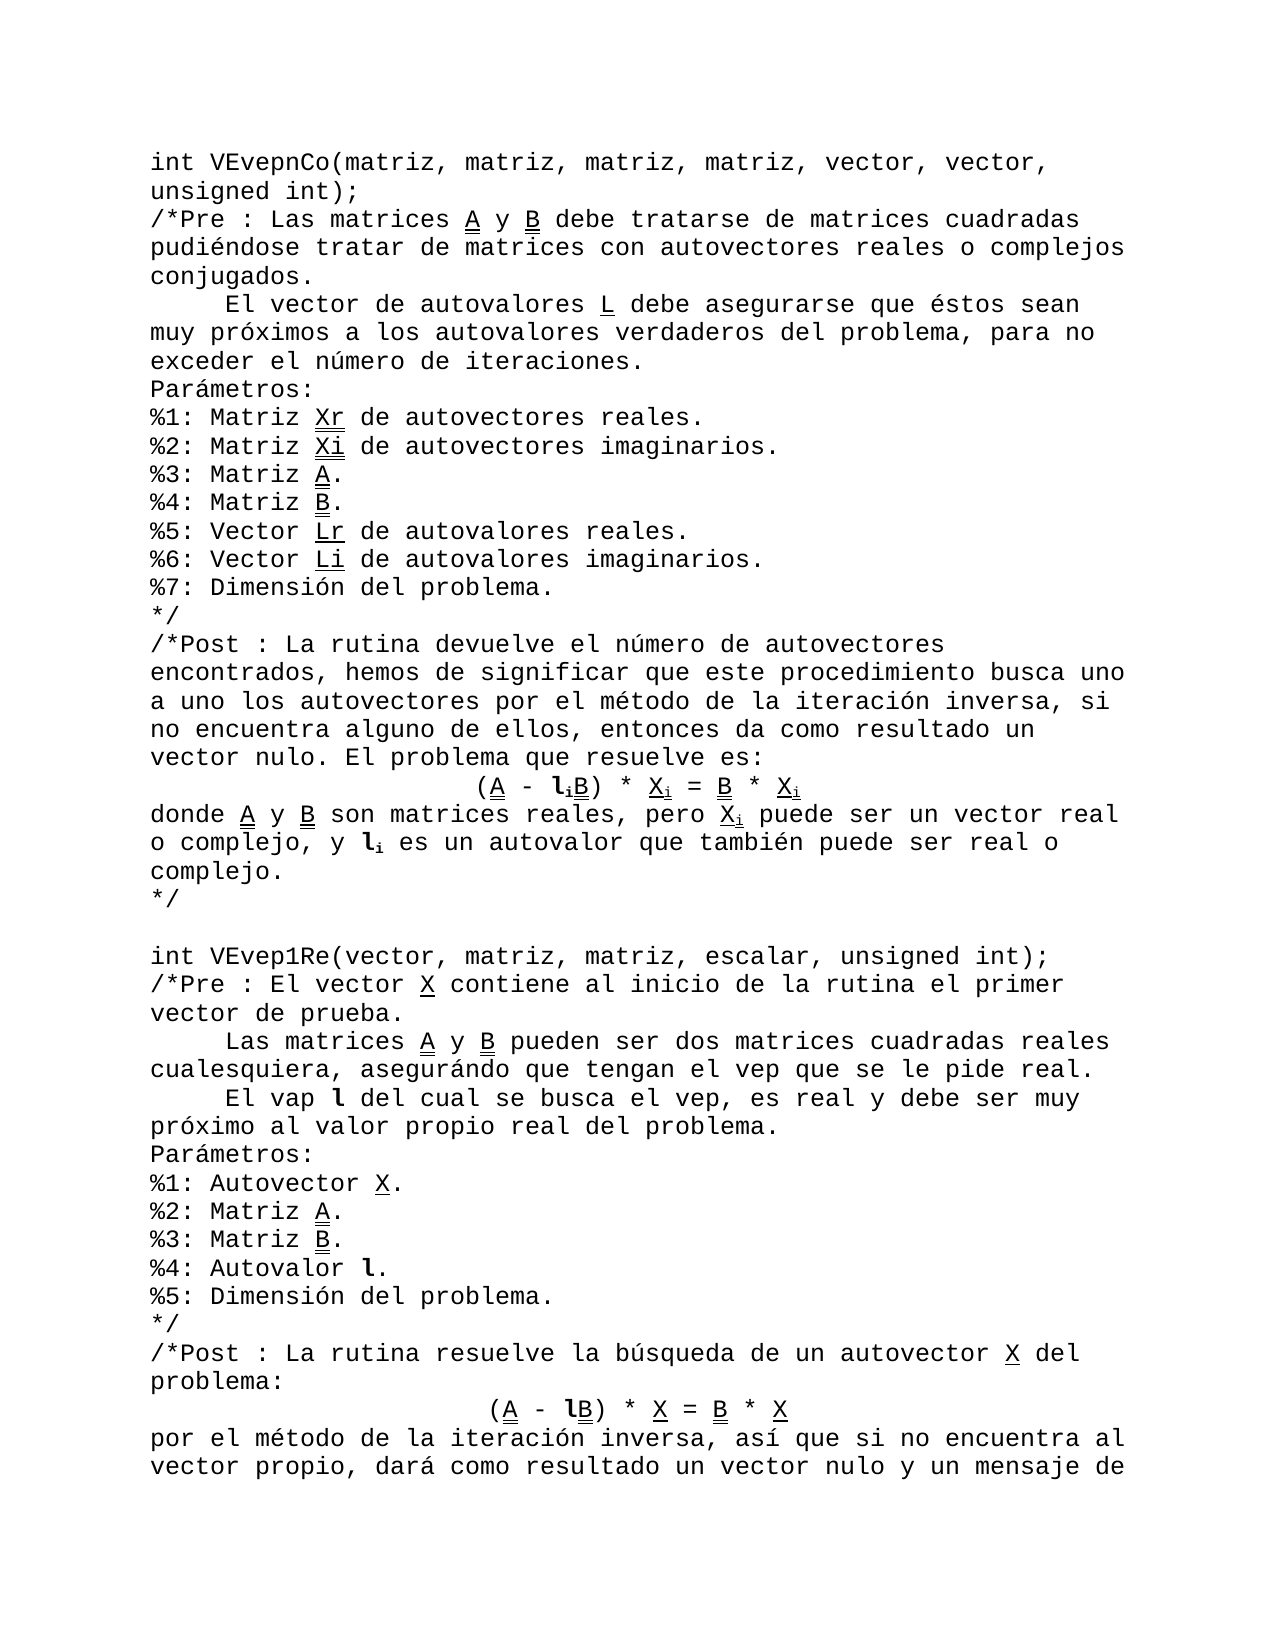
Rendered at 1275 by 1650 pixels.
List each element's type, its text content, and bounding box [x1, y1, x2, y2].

text %1: Matriz Xr de autovectores reales. [150, 405, 1125, 433]
text int VEvepnCo(matriz, matriz, matriz, matriz, vector, vector, unsigned int); [150, 150, 1125, 207]
text Parámetros: [150, 1142, 1125, 1170]
text %4: Matriz B. [150, 490, 1125, 518]
text */ [150, 887, 1125, 915]
text Las matrices A y B pueden ser dos matrices cuadradas reales cualesquiera, asegurándo que tengan el vep que se le pide real. [150, 1029, 1125, 1085]
text Parámetros: [150, 377, 1125, 405]
text %6: Vector Li de autovalores imaginarios. [150, 547, 1125, 575]
text int VEvep1Re(vector, matriz, matriz, escalar, unsigned int); [150, 944, 1125, 972]
text %2: Matriz A. [150, 1199, 1125, 1227]
text El vap l del cual se busca el vep, es real y debe ser muy próximo al valor propio real del problema. [150, 1085, 1125, 1142]
text /*Pre : El vector X contiene al inicio de la rutina el primer vector de prueba. [150, 972, 1125, 1029]
text %1: Autovector X. [150, 1170, 1125, 1199]
text El vector de autovalores L debe asegurarse que éstos sean muy próximos a los autovalores verdaderos del problema, para no exceder el número de iteraciones. [150, 292, 1125, 377]
text (A - lB) * X = B * X [150, 1397, 1125, 1425]
text /*Pre : Las matrices A y B debe tratarse de matrices cuadradas pudiéndose tratar de matrices con autovectores reales o complejos conjugados. [150, 207, 1125, 292]
text %3: Matriz A. [150, 462, 1125, 490]
text */ [150, 603, 1125, 632]
text /*Post : La rutina devuelve el número de autovectores encontrados, hemos de significar que este procedimiento busca uno a uno los autovectores por el método de la iteración inversa, si no encuentra alguno de ellos, entonces da como resultado un vector nulo. El problema que resuelve es: [150, 632, 1125, 773]
text /*Post : La rutina resuelve la búsqueda de un autovector X del problema: [150, 1340, 1125, 1397]
text %4: Autovalor l. [150, 1255, 1125, 1284]
text %7: Dimensión del problema. [150, 575, 1125, 603]
text %5: Vector Lr de autovalores reales. [150, 518, 1125, 547]
text %2: Matriz Xi de autovectores imaginarios. [150, 433, 1125, 462]
text */ [150, 1312, 1125, 1340]
text donde A y B son matrices reales, pero Xi puede ser un vector real o complejo, y li es un autovalor que también puede ser real o complejo. [150, 802, 1125, 887]
text por el método de la iteración inversa, así que si no encuentra al vector propio, dará como resultado un vector nulo y un mensaje de [150, 1425, 1125, 1482]
text (A - liB) * Xi = B * Xi [150, 773, 1125, 802]
text %3: Matriz B. [150, 1227, 1125, 1255]
text %5: Dimensión del problema. [150, 1284, 1125, 1312]
